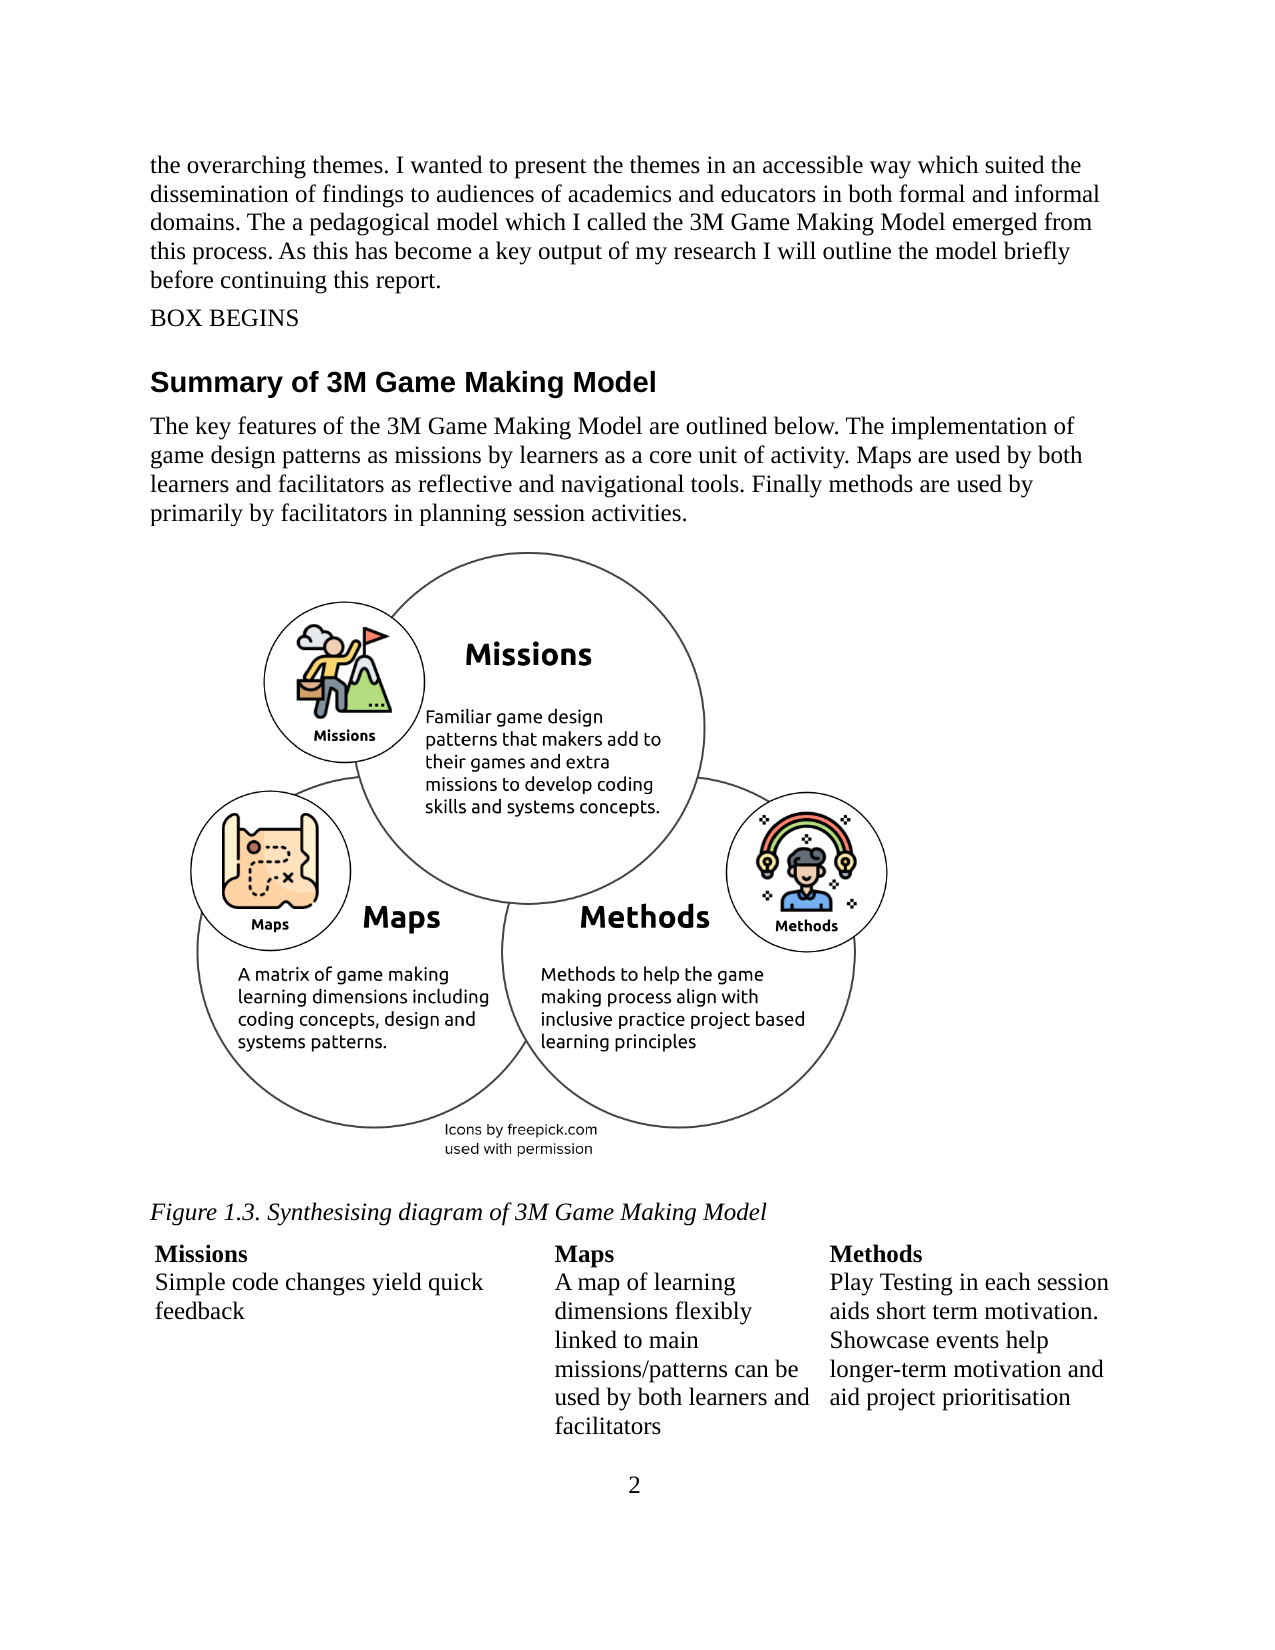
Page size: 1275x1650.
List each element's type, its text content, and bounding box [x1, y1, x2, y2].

table_header Missions [150, 1239, 550, 1267]
text The key features of the 3M Game Making Model are outlined below. The implementation of game design patterns as missions by learners as a core unit of activity. Maps are used by both learners and facilitators as reflective and navigational tools. Finally methods are used by primarily by facilitators in planning session activities. [150, 411, 1125, 526]
subtitle Summary of 3M Game Making Model [150, 365, 1125, 399]
table_cell A map of learning dimensions flexibly linked to main missions/patterns can be used by both learners and facilitators [550, 1268, 825, 1440]
table_cell Simple code changes yield quick feedback [150, 1268, 550, 1440]
text BOX BEGINS [150, 303, 1125, 331]
picture [150, 526, 930, 1185]
text Figure 1.3. Synthesising diagram of 3M Game Making Model [150, 1197, 1125, 1226]
text the overarching themes. I wanted to present the themes in an accessible way which suited the dissemination of findings to audiences of academics and educators in both formal and informal domains. The a pedagogical model which I called the 3M Game Making Model emerged from this process. As this has become a key output of my research I will outline the model briefly before continuing this report. [150, 150, 1125, 294]
table_header Maps [550, 1239, 825, 1267]
table_header Methods [825, 1239, 1125, 1267]
table_cell Play Testing in each session aids short term motivation. Showcase events help longer-term motivation and aid project prioritisation [825, 1268, 1125, 1440]
